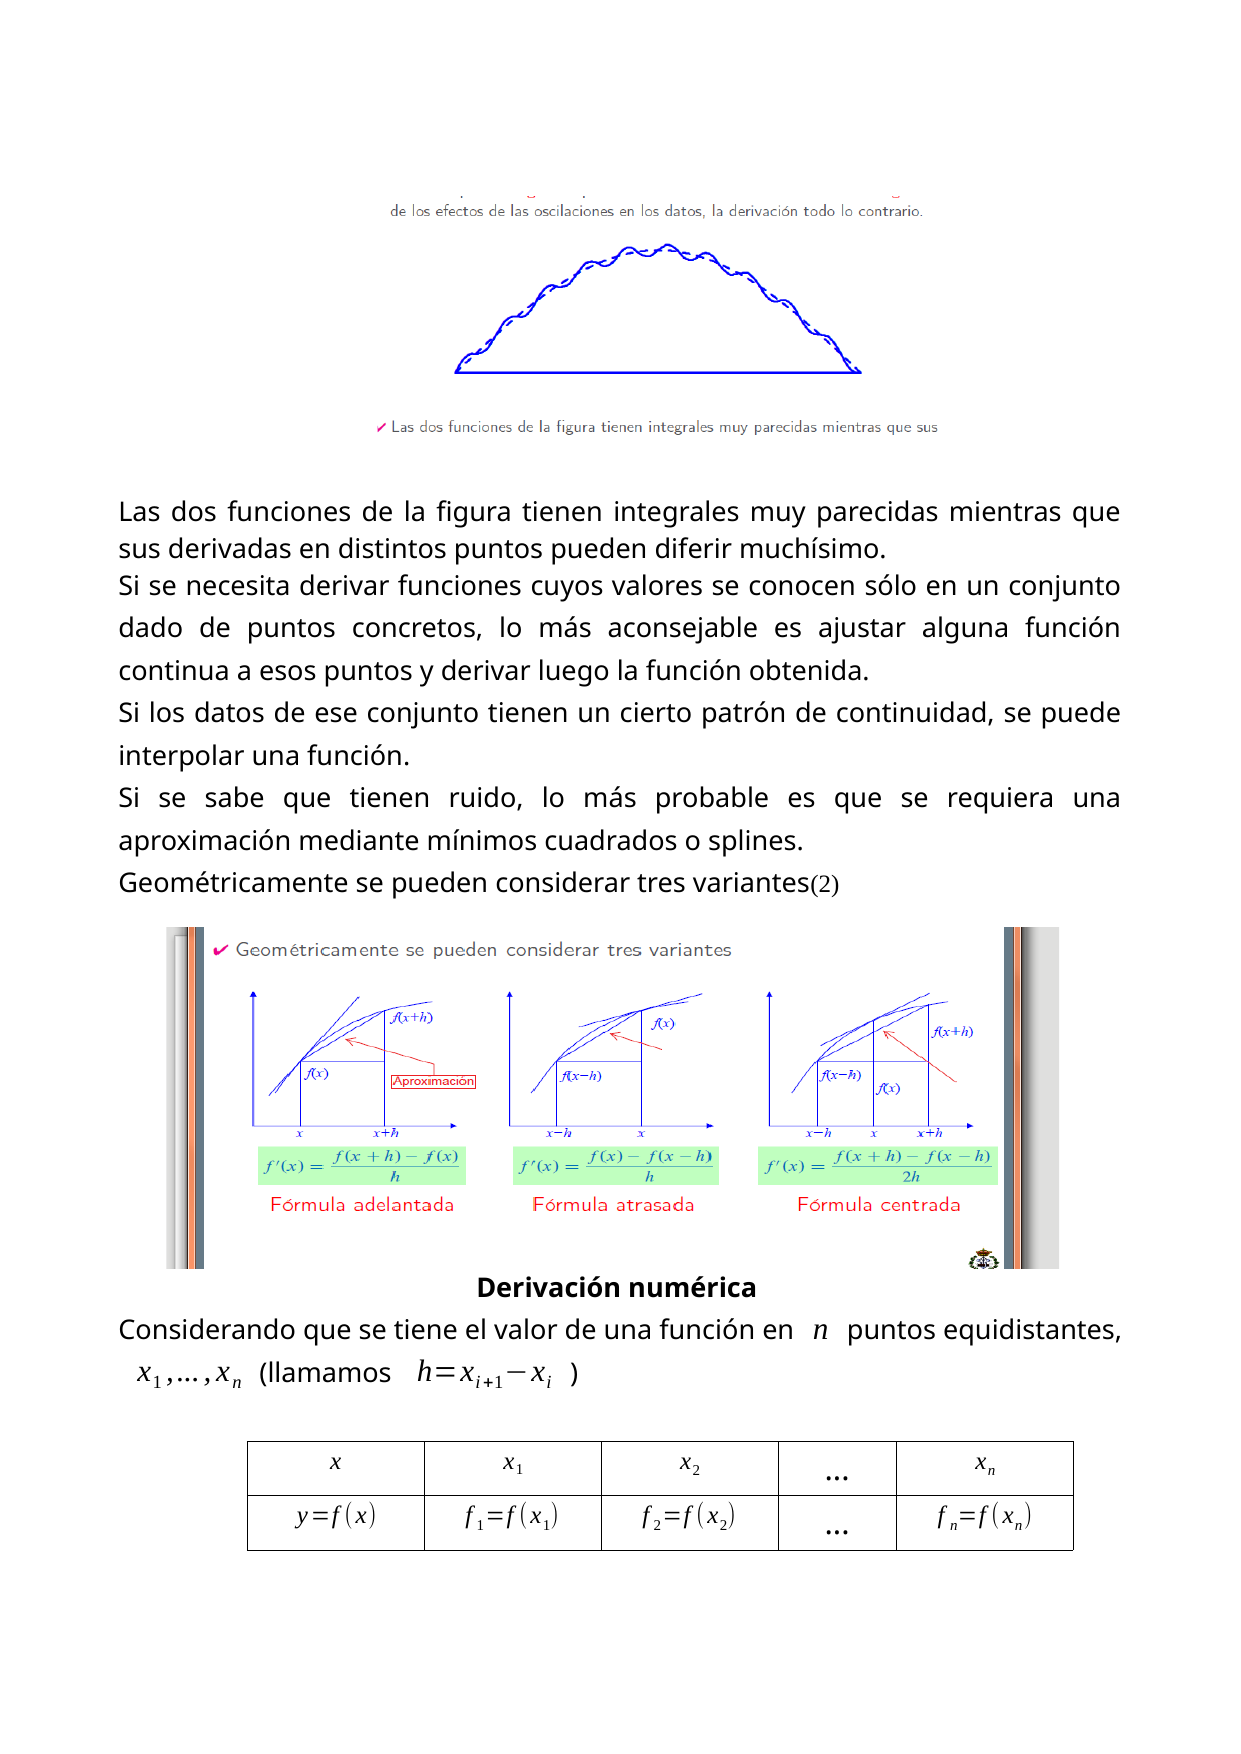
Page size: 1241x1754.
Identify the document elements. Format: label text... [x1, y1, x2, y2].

text Si se necesita derivar funciones cuyos valores se conocen sólo en un conjunto dado de puntos concretos, lo más aconsejable es ajustar alguna función continua a esos puntos y derivar luego la función obtenida. [118, 567, 1122, 688]
text Si los datos de ese conjunto tienen un cierto patrón de continuidad, se puede interpolar una función. [118, 694, 1122, 773]
table_header [897, 1442, 1073, 1495]
text Considerando que se tiene el valor de una función enpuntos equidistantes, (llamamos ) [118, 1311, 1122, 1393]
text Geométricamente se pueden considerar tres variantes(2) [118, 863, 1122, 900]
table_cell [248, 1496, 424, 1549]
table_header [425, 1442, 601, 1495]
table_cell [602, 1496, 778, 1549]
table_cell [425, 1496, 601, 1549]
table_cell ... [779, 1496, 896, 1549]
table_header [248, 1442, 424, 1495]
picture [166, 927, 1060, 1269]
text Si se sabe que tienen ruido, lo más probable es que se requiera una aproximación mediante mínimos cuadrados o splines. [118, 778, 1122, 858]
table_cell [897, 1496, 1073, 1549]
table_header [602, 1442, 778, 1495]
table_header ... [779, 1442, 896, 1495]
picture [377, 196, 941, 438]
text Las dos funciones de la figura tienen integrales muy parecidas mientras que sus derivadas en distintos puntos pueden diferir muchísimo. [118, 493, 1122, 567]
text Derivación numérica [118, 900, 1122, 1305]
